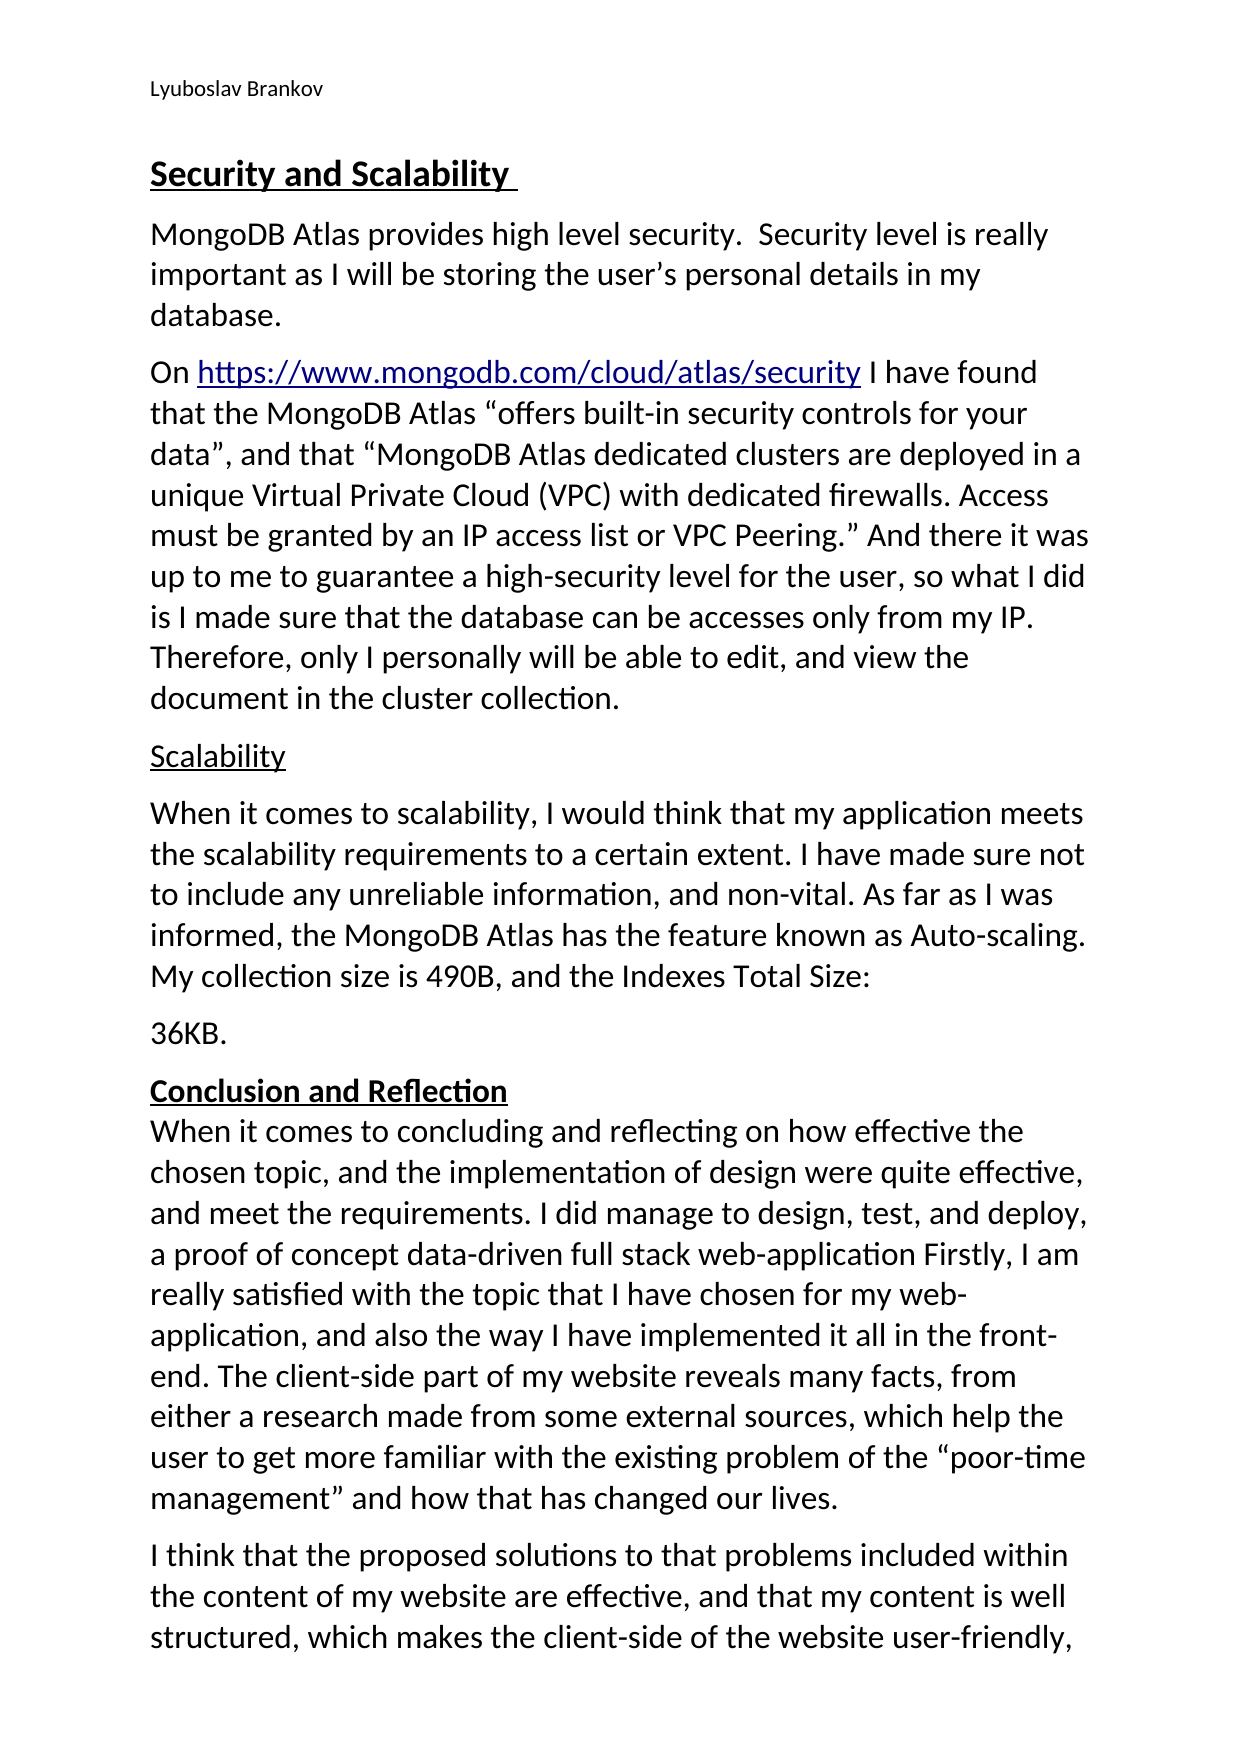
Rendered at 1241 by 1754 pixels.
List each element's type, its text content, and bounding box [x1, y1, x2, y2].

text When it comes to scalability, I would think that my application meets the scalability requirements to a certain extent. I have made sure not to include any unreliable information, and non-vital. As far as I was informed, the MongoDB Atlas has the feature known as Auto-scaling. My collection size is 490B, and the Indexes Total Size: [150, 792, 1090, 996]
text Conclusion and Reflection When it comes to concluding and reflecting on how effective the chosen topic, and the implementation of design were quite effective, and meet the requirements. I did manage to design, test, and deploy, a proof of concept data-driven full stack web-application Firstly, I am really satisfied with the topic that I have chosen for my web-application, and also the way I have implemented it all in the front-end. The client-side part of my website reveals many facts, from either a research made from some external sources, which help the user to get more familiar with the existing problem of the “poor-time management” and how that has changed our lives. [150, 1070, 1090, 1518]
text 36KB. [150, 1012, 1090, 1053]
text Scalability [150, 734, 1090, 775]
text I think that the proposed solutions to that problems included within the content of my website are effective, and that my content is well structured, which makes the client-side of the website user-friendly, [150, 1534, 1090, 1657]
text Security and Scalability [150, 150, 1090, 196]
text On https://www.mongodb.com/cloud/atlas/security I have found that the MongoDB Atlas “offers built-in security controls for your data”, and that “MongoDB Atlas dedicated clusters are deployed in a unique Virtual Private Cloud (VPC) with dedicated firewalls. Access must be granted by an IP access list or VPC Peering.” And there it was up to me to guarantee a high-security level for the user, so what I did is I made sure that the database can be accesses only from my IP. Therefore, only I personally will be able to edit, and view the document in the cluster collection. [150, 351, 1090, 718]
text MongoDB Atlas provides high level security. Security level is really important as I will be storing the user’s personal details in my database. [150, 212, 1090, 335]
